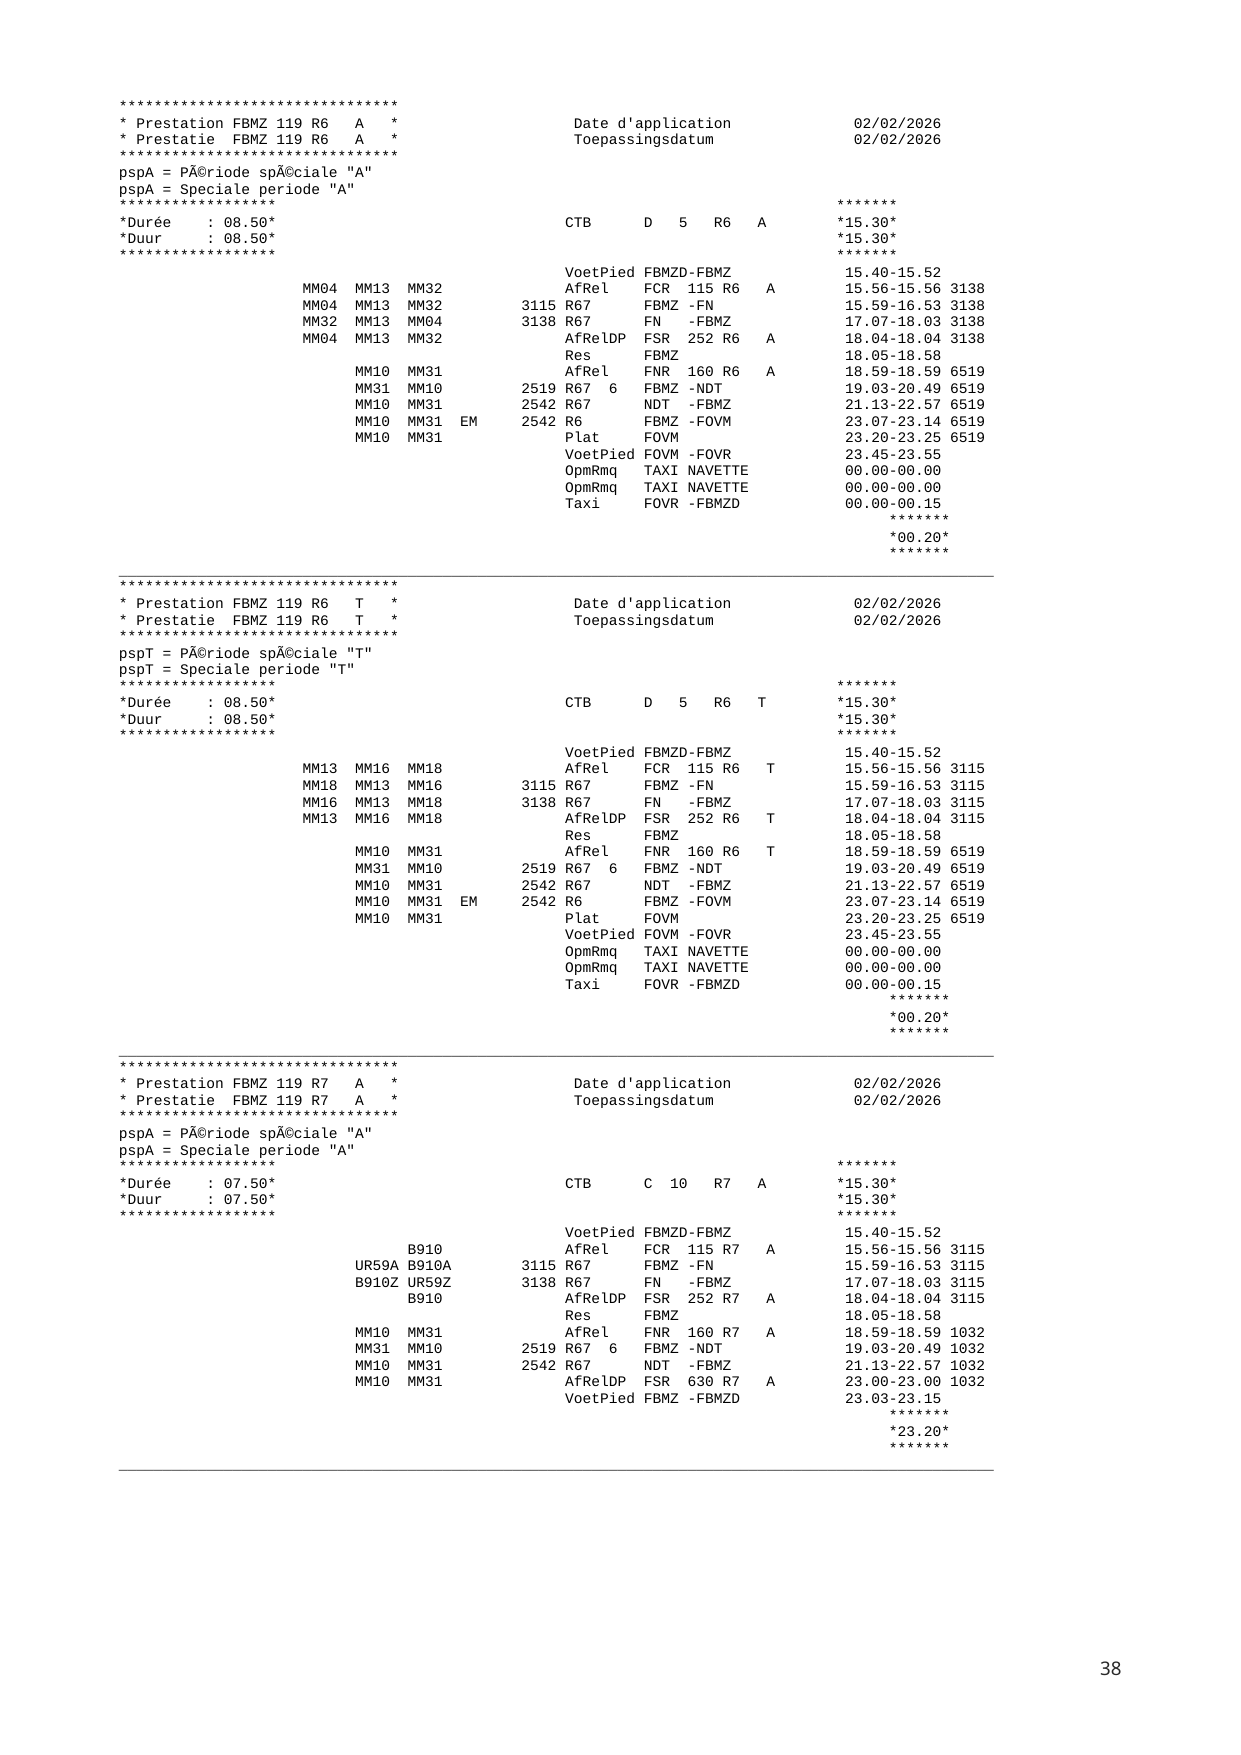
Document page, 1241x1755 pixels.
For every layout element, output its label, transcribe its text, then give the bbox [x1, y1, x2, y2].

text ******************************** * Prestation FBMZ 119 R6 A * Date d'application 02/02/2026 * Prestatie FBMZ 119 R6 A * Toepassingsdatum 02/02/2026 ******************************** pspA = PÃ©riode spÃ©ciale "A" pspA = Speciale periode "A" ****************** ******* *Durée : 08.50* CTB D 5 R6 A *15.30* *Duur : 08.50* *15.30* ****************** ******* VoetPied FBMZD-FBMZ 15.40-15.52 MM04 MM13 MM32 AfRel FCR 115 R6 A 15.56-15.56 3138 MM04 MM13 MM32 3115 R67 FBMZ -FN 15.59-16.53 3138 MM32 MM13 MM04 3138 R67 FN -FBMZ 17.07-18.03 3138 MM04 MM13 MM32 AfRelDP FSR 252 R6 A 18.04-18.04 3138 Res FBMZ 18.05-18.58 MM10 MM31 AfRel FNR 160 R6 A 18.59-18.59 6519 MM31 MM10 2519 R67 6 FBMZ -NDT 19.03-20.49 6519 MM10 MM31 2542 R67 NDT -FBMZ 21.13-22.57 6519 MM10 MM31 EM 2542 R6 FBMZ -FOVM 23.07-23.14 6519 MM10 MM31 Plat FOVM 23.20-23.25 6519 VoetPied FOVM -FOVR 23.45-23.55 OpmRmq TAXI NAVETTE 00.00-00.00 OpmRmq TAXI NAVETTE 00.00-00.00 Taxi FOVR -FBMZD 00.00-00.15 ******* *00.20* ******* ____________________________________________________________________________________________________ [119, 99, 1122, 579]
text ******************************** * Prestation FBMZ 119 R7 A * Date d'application 02/02/2026 * Prestatie FBMZ 119 R7 A * Toepassingsdatum 02/02/2026 ******************************** pspA = PÃ©riode spÃ©ciale "A" pspA = Speciale periode "A" ****************** ******* *Durée : 07.50* CTB C 10 R7 A *15.30* *Duur : 07.50* *15.30* ****************** ******* VoetPied FBMZD-FBMZ 15.40-15.52 B910 AfRel FCR 115 R7 A 15.56-15.56 3115 UR59A B910A 3115 R67 FBMZ -FN 15.59-16.53 3115 B910Z UR59Z 3138 R67 FN -FBMZ 17.07-18.03 3115 B910 AfRelDP FSR 252 R7 A 18.04-18.04 3115 Res FBMZ 18.05-18.58 MM10 MM31 AfRel FNR 160 R7 A 18.59-18.59 1032 MM31 MM10 2519 R67 6 FBMZ -NDT 19.03-20.49 1032 MM10 MM31 2542 R67 NDT -FBMZ 21.13-22.57 1032 MM10 MM31 AfRelDP FSR 630 R7 A 23.00-23.00 1032 VoetPied FBMZ -FBMZD 23.03-23.15 ******* *23.20* ******* ____________________________________________________________________________________________________ [119, 1060, 1122, 1474]
text ******************************** * Prestation FBMZ 119 R6 T * Date d'application 02/02/2026 * Prestatie FBMZ 119 R6 T * Toepassingsdatum 02/02/2026 ******************************** pspT = PÃ©riode spÃ©ciale "T" pspT = Speciale periode "T" ****************** ******* *Durée : 08.50* CTB D 5 R6 T *15.30* *Duur : 08.50* *15.30* ****************** ******* VoetPied FBMZD-FBMZ 15.40-15.52 MM13 MM16 MM18 AfRel FCR 115 R6 T 15.56-15.56 3115 MM18 MM13 MM16 3115 R67 FBMZ -FN 15.59-16.53 3115 MM16 MM13 MM18 3138 R67 FN -FBMZ 17.07-18.03 3115 MM13 MM16 MM18 AfRelDP FSR 252 R6 T 18.04-18.04 3115 Res FBMZ 18.05-18.58 MM10 MM31 AfRel FNR 160 R6 T 18.59-18.59 6519 MM31 MM10 2519 R67 6 FBMZ -NDT 19.03-20.49 6519 MM10 MM31 2542 R67 NDT -FBMZ 21.13-22.57 6519 MM10 MM31 EM 2542 R6 FBMZ -FOVM 23.07-23.14 6519 MM10 MM31 Plat FOVM 23.20-23.25 6519 VoetPied FOVM -FOVR 23.45-23.55 OpmRmq TAXI NAVETTE 00.00-00.00 OpmRmq TAXI NAVETTE 00.00-00.00 Taxi FOVR -FBMZD 00.00-00.15 ******* *00.20* ******* ____________________________________________________________________________________________________ [119, 579, 1122, 1060]
